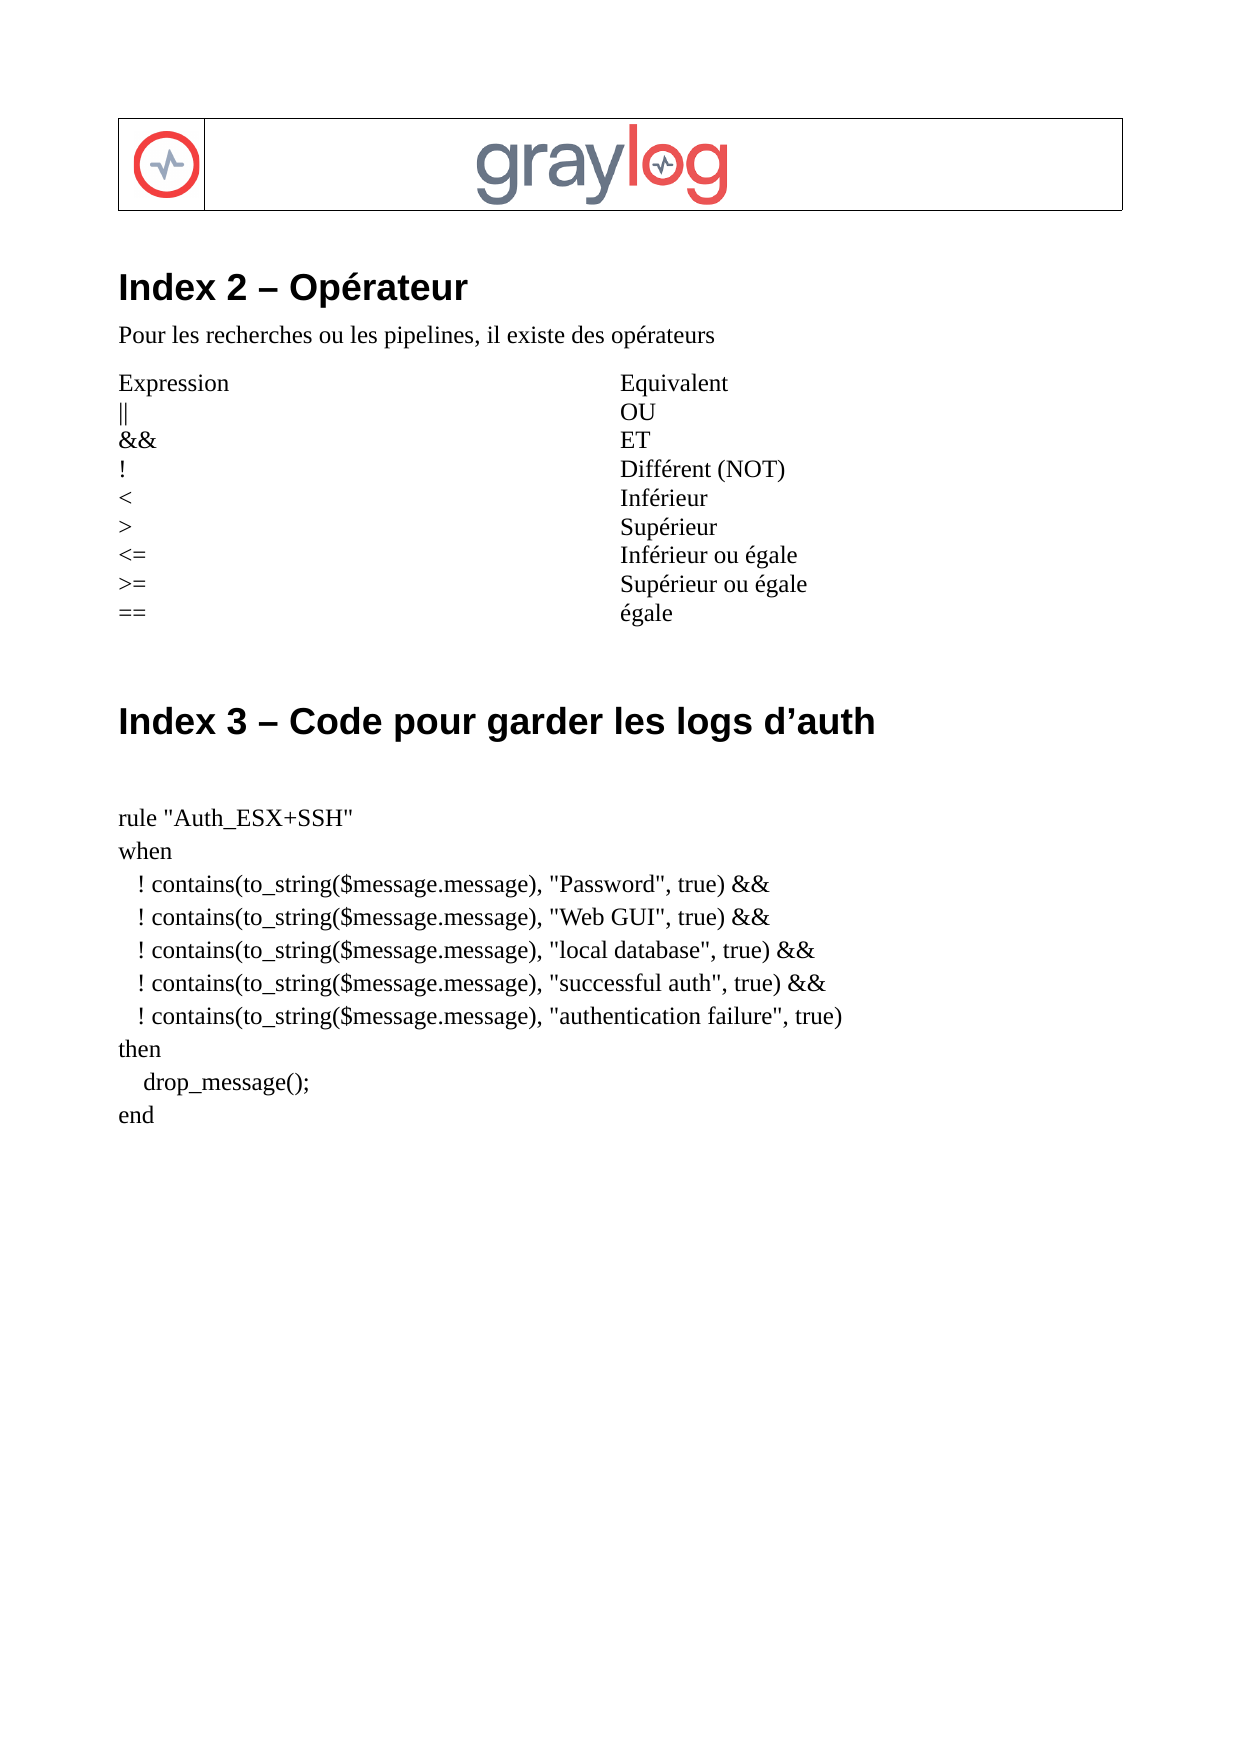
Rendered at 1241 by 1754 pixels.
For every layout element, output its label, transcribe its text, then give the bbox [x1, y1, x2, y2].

table_cell == [118, 598, 620, 627]
table_cell OU [620, 397, 1122, 426]
table_cell > [118, 512, 620, 541]
table_cell Supérieur [620, 512, 1122, 541]
subtitle Index 2 – Opérateur [118, 265, 1122, 308]
table_cell Supérieur ou égale [620, 569, 1122, 598]
subtitle Index 3 – Code pour garder les logs d’auth [118, 699, 1122, 743]
table_cell Inférieur ou égale [620, 541, 1122, 569]
picture [476, 124, 728, 205]
table_cell ! [118, 454, 620, 483]
table_cell égale [620, 598, 1122, 627]
text Pour les recherches ou les pipelines, il existe des opérateurs [118, 321, 1122, 349]
text rule "Auth_ESX+SSH" when ! contains(to_string($message.message), "Password", true) && ! contains(to_string($message.message), "Web GUI", true) && ! contains(to_string($message.message), "local database", true) && ! contains(to_string($message.message), "successful auth", true) && ! contains(to_string($message.message), "authentication failure", true) then drop_message(); end [118, 803, 1122, 1129]
table_cell >= [118, 569, 620, 598]
table_cell ET [620, 426, 1122, 454]
table_cell < [118, 483, 620, 512]
table_cell || [118, 397, 620, 426]
table_cell Différent (NOT) [620, 454, 1122, 483]
table_cell && [118, 426, 620, 454]
table_cell <= [118, 541, 620, 569]
table_header Equivalent [620, 368, 1122, 397]
table_header Expression [118, 368, 620, 397]
table_cell Inférieur [620, 483, 1122, 512]
picture [133, 131, 200, 198]
